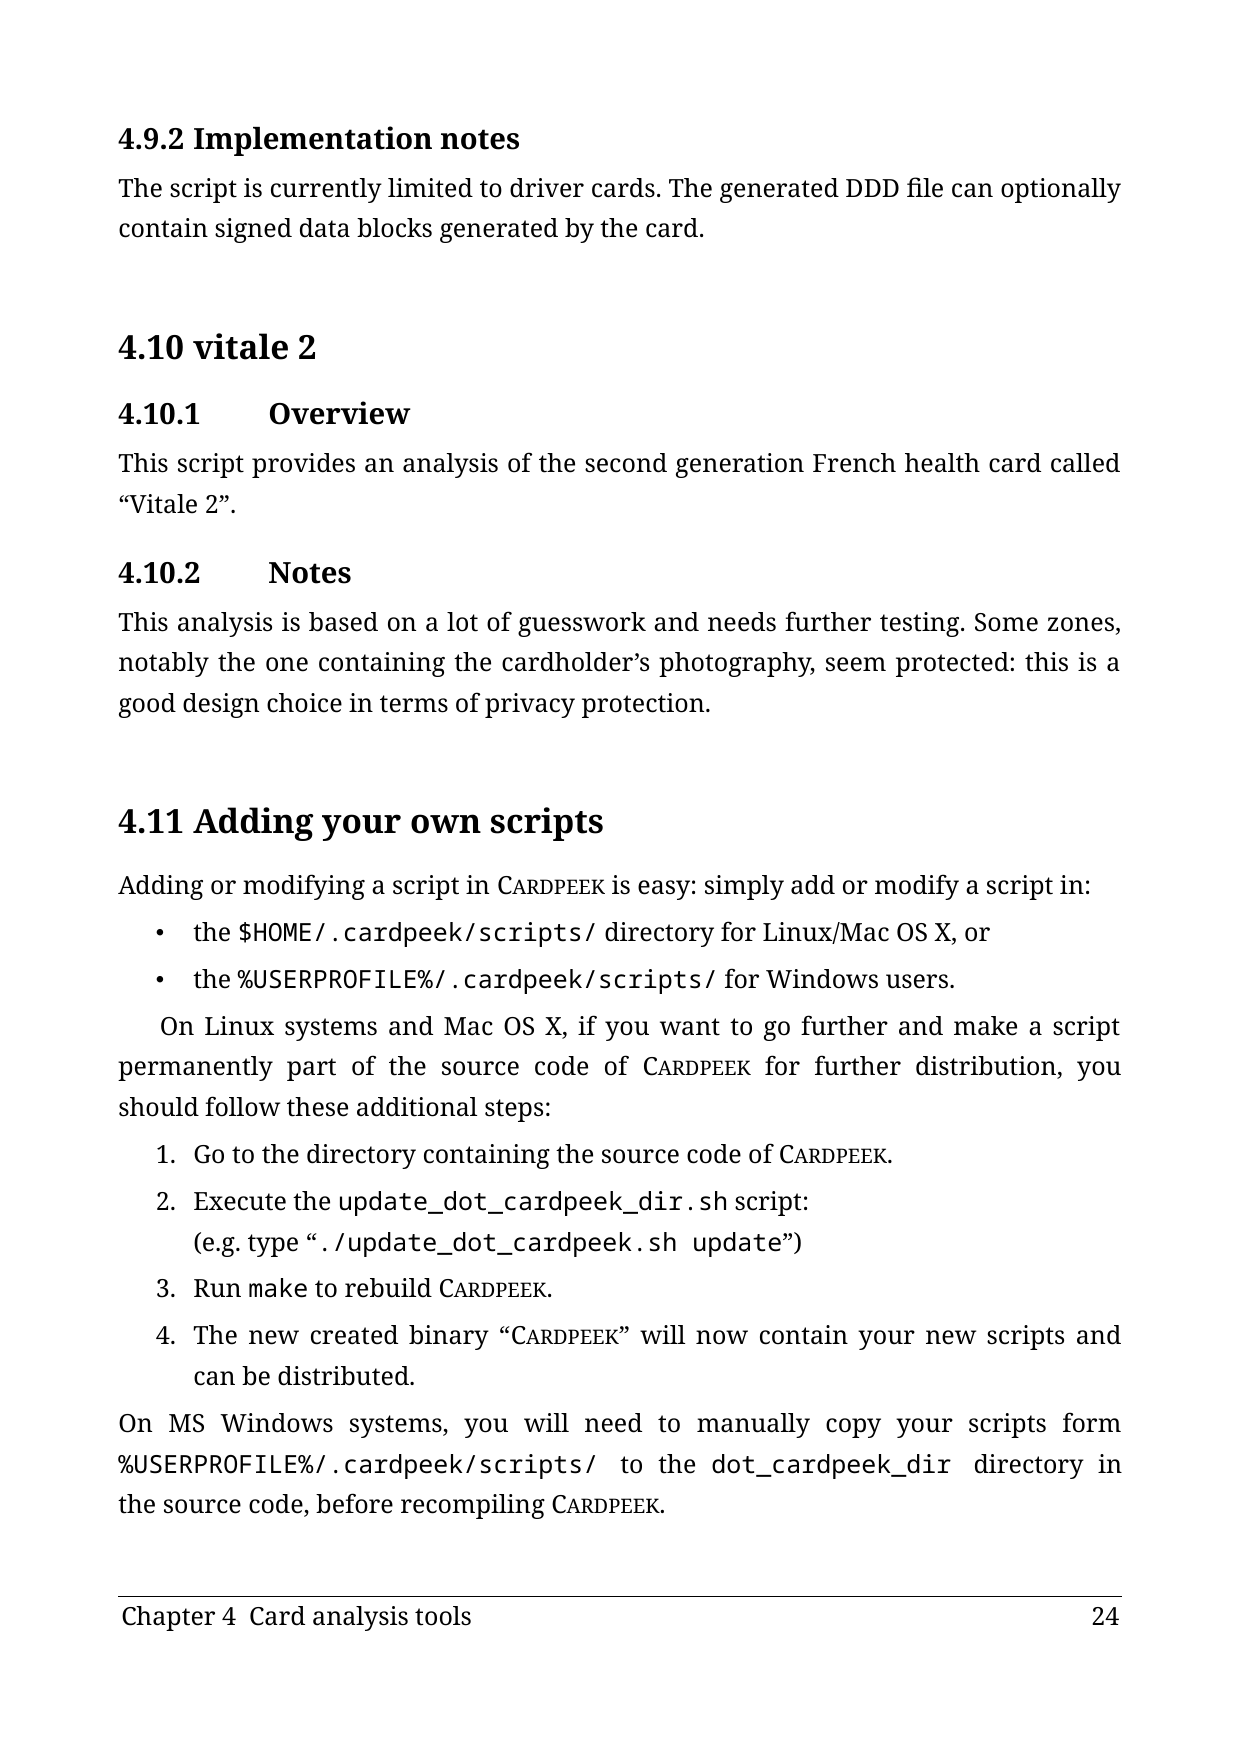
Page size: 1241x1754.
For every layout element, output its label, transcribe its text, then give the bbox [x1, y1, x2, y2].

list The new created binary “Cardpeek” will now contain your new scripts and can be distributed. [156, 1318, 1122, 1393]
text This script provides an analysis of the second generation French health card called “Vitale 2”. [118, 446, 1122, 521]
text The script is currently limited to driver cards. The generated DDD file can optionally contain signed data blocks generated by the card. [118, 170, 1122, 245]
subtitle Overview [118, 394, 1122, 433]
list Run make to rebuild Cardpeek. [156, 1271, 1122, 1305]
text On MS Windows systems, you will need to manually copy your scripts form %USERPROFILE%/.cardpeek/scripts/ to the dot_cardpeek_dir directory in the source code, before recompiling Cardpeek. [118, 1405, 1122, 1521]
subtitle vitale 2 [118, 323, 1122, 369]
list Go to the directory containing the source code of Cardpeek. [156, 1137, 1122, 1171]
text This analysis is based on a lot of guesswork and needs further testing. Some zones, notably the one containing the cardholder’s photography, seem protected: this is a good design choice in terms of privacy protection. [118, 604, 1122, 720]
subtitle Notes [118, 552, 1122, 592]
list the %USERPROFILE%/.cardpeek/scripts/ for Windows users. [156, 961, 1122, 996]
list Execute the update_dot_cardpeek_dir.sh script: (e.g. type “./update_dot_cardpeek.sh update”) [156, 1183, 1122, 1258]
subtitle Implementation notes [118, 118, 1122, 158]
text Adding or modifying a script in Cardpeek is easy: simply add or modify a script in: [118, 868, 1122, 902]
list the $HOME/.cardpeek/scripts/ directory for Linux/Mac OS X, or [156, 915, 1122, 949]
subtitle Adding your own scripts [118, 798, 1122, 844]
text On Linux systems and Mac OS X, if you want to go further and make a script permanently part of the source code of Cardpeek for further distribution, you should follow these additional steps: [118, 1008, 1122, 1124]
